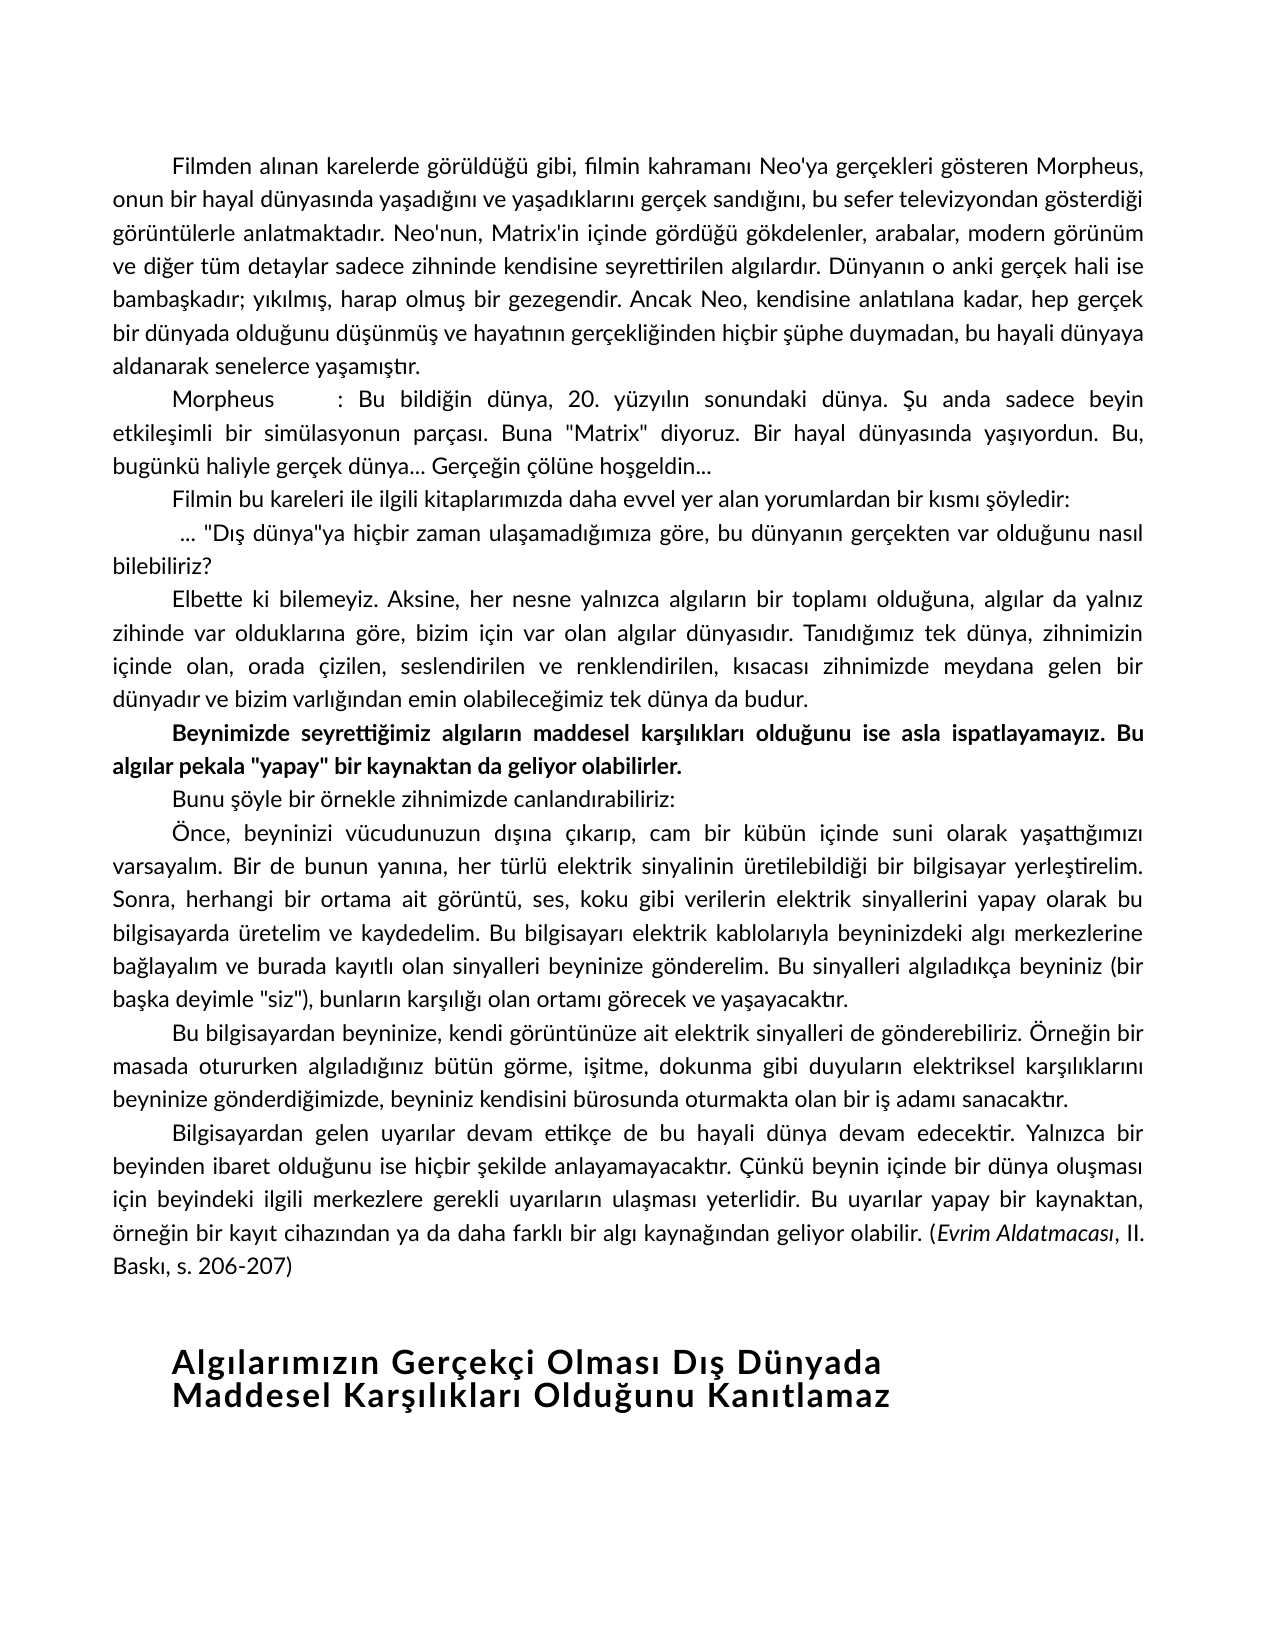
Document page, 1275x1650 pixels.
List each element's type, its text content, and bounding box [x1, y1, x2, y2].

text Bu bilgisayardan beyninize, kendi görüntünüze ait elektrik sinyalleri de gönderebiliriz. Örneğin bir masada otururken algıladığınız bütün görme, işitme, dokunma gibi duyuların elektriksel karşılıklarını beyninize gönderdiğimizde, beyniniz kendisini bürosunda oturmakta olan bir iş adamı sanacaktır. [112, 1014, 1145, 1114]
text Maddesel Karşılıkları Olduğunu Kanıtlamaz [112, 1381, 1145, 1414]
text Algılarımızın Gerçekçi Olması Dış Dünyada [112, 1348, 1145, 1381]
text Bilgisayardan gelen uyarılar devam ettikçe de bu hayali dünya devam edecektir. Yalnızca bir beyinden ibaret olduğunu ise hiçbir şekilde anlayamayacaktır. Çünkü beynin içinde bir dünya oluşması için beyindeki ilgili merkezlere gerekli uyarıların ulaşması yeterlidir. Bu uyarılar yapay bir kaynaktan, örneğin bir kayıt cihazından ya da daha farklı bir algı kaynağından geliyor olabilir. (Evrim Aldatmacası, II. Baskı, s. 206-207) [112, 1114, 1145, 1281]
text Filmin bu kareleri ile ilgili kitaplarımızda daha evvel yer alan yorumlardan bir kısmı şöyledir: [112, 481, 1145, 514]
text ... "Dış dünya"ya hiçbir zaman ulaşamadığımıza göre, bu dünyanın gerçekten var olduğunu nasıl bilebiliriz? [112, 514, 1145, 581]
text Filmden alınan karelerde görüldüğü gibi, filmin kahramanı Neo'ya gerçekleri gösteren Morpheus, onun bir hayal dünyasında yaşadığını ve yaşadıklarını gerçek sandığını, bu sefer televizyondan gösterdiği görüntülerle anlatmaktadır. Neo'nun, Matrix'in içinde gördüğü gökdelenler, arabalar, modern görünüm ve diğer tüm detaylar sadece zihninde kendisine seyrettirilen algılardır. Dünyanın o anki gerçek hali ise bambaşkadır; yıkılmış, harap olmuş bir gezegendir. Ancak Neo, kendisine anlatılana kadar, hep gerçek bir dünyada olduğunu düşünmüş ve hayatının gerçekliğinden hiçbir şüphe duymadan, bu hayali dünyaya aldanarak senelerce yaşamıştır. [112, 148, 1145, 381]
text Morpheus : Bu bildiğin dünya, 20. yüzyılın sonundaki dünya. Şu anda sadece beyin etkileşimli bir simülasyonun parçası. Buna "Matrix" diyoruz. Bir hayal dünyasında yaşıyordun. Bu, bugünkü haliyle gerçek dünya... Gerçeğin çölüne hoşgeldin... [112, 381, 1145, 481]
text Önce, beyninizi vücudunuzun dışına çıkarıp, cam bir kübün içinde suni olarak yaşattığımızı varsayalım. Bir de bunun yanına, her türlü elektrik sinyalinin üretilebildiği bir bilgisayar yerleştirelim. Sonra, herhangi bir ortama ait görüntü, ses, koku gibi verilerin elektrik sinyallerini yapay olarak bu bilgisayarda üretelim ve kaydedelim. Bu bilgisayarı elektrik kablolarıyla beyninizdeki algı merkezlerine bağlayalım ve burada kayıtlı olan sinyalleri beyninize gönderelim. Bu sinyalleri algıladıkça beyniniz (bir başka deyimle "siz"), bunların karşılığı olan ortamı görecek ve yaşayacaktır. [112, 814, 1145, 1014]
text Beynimizde seyrettiğimiz algıların maddesel karşılıkları olduğunu ise asla ispatlayamayız. Bu algılar pekala "yapay" bir kaynaktan da geliyor olabilirler. [112, 714, 1145, 781]
text Bunu şöyle bir örnekle zihnimizde canlandırabiliriz: [112, 781, 1145, 814]
text Elbette ki bilemeyiz. Aksine, her nesne yalnızca algıların bir toplamı olduğuna, algılar da yalnız zihinde var olduklarına göre, bizim için var olan algılar dünyasıdır. Tanıdığımız tek dünya, zihnimizin içinde olan, orada çizilen, seslendirilen ve renklendirilen, kısacası zihnimizde meydana gelen bir dünyadır ve bizim varlığından emin olabileceğimiz tek dünya da budur. [112, 581, 1145, 714]
